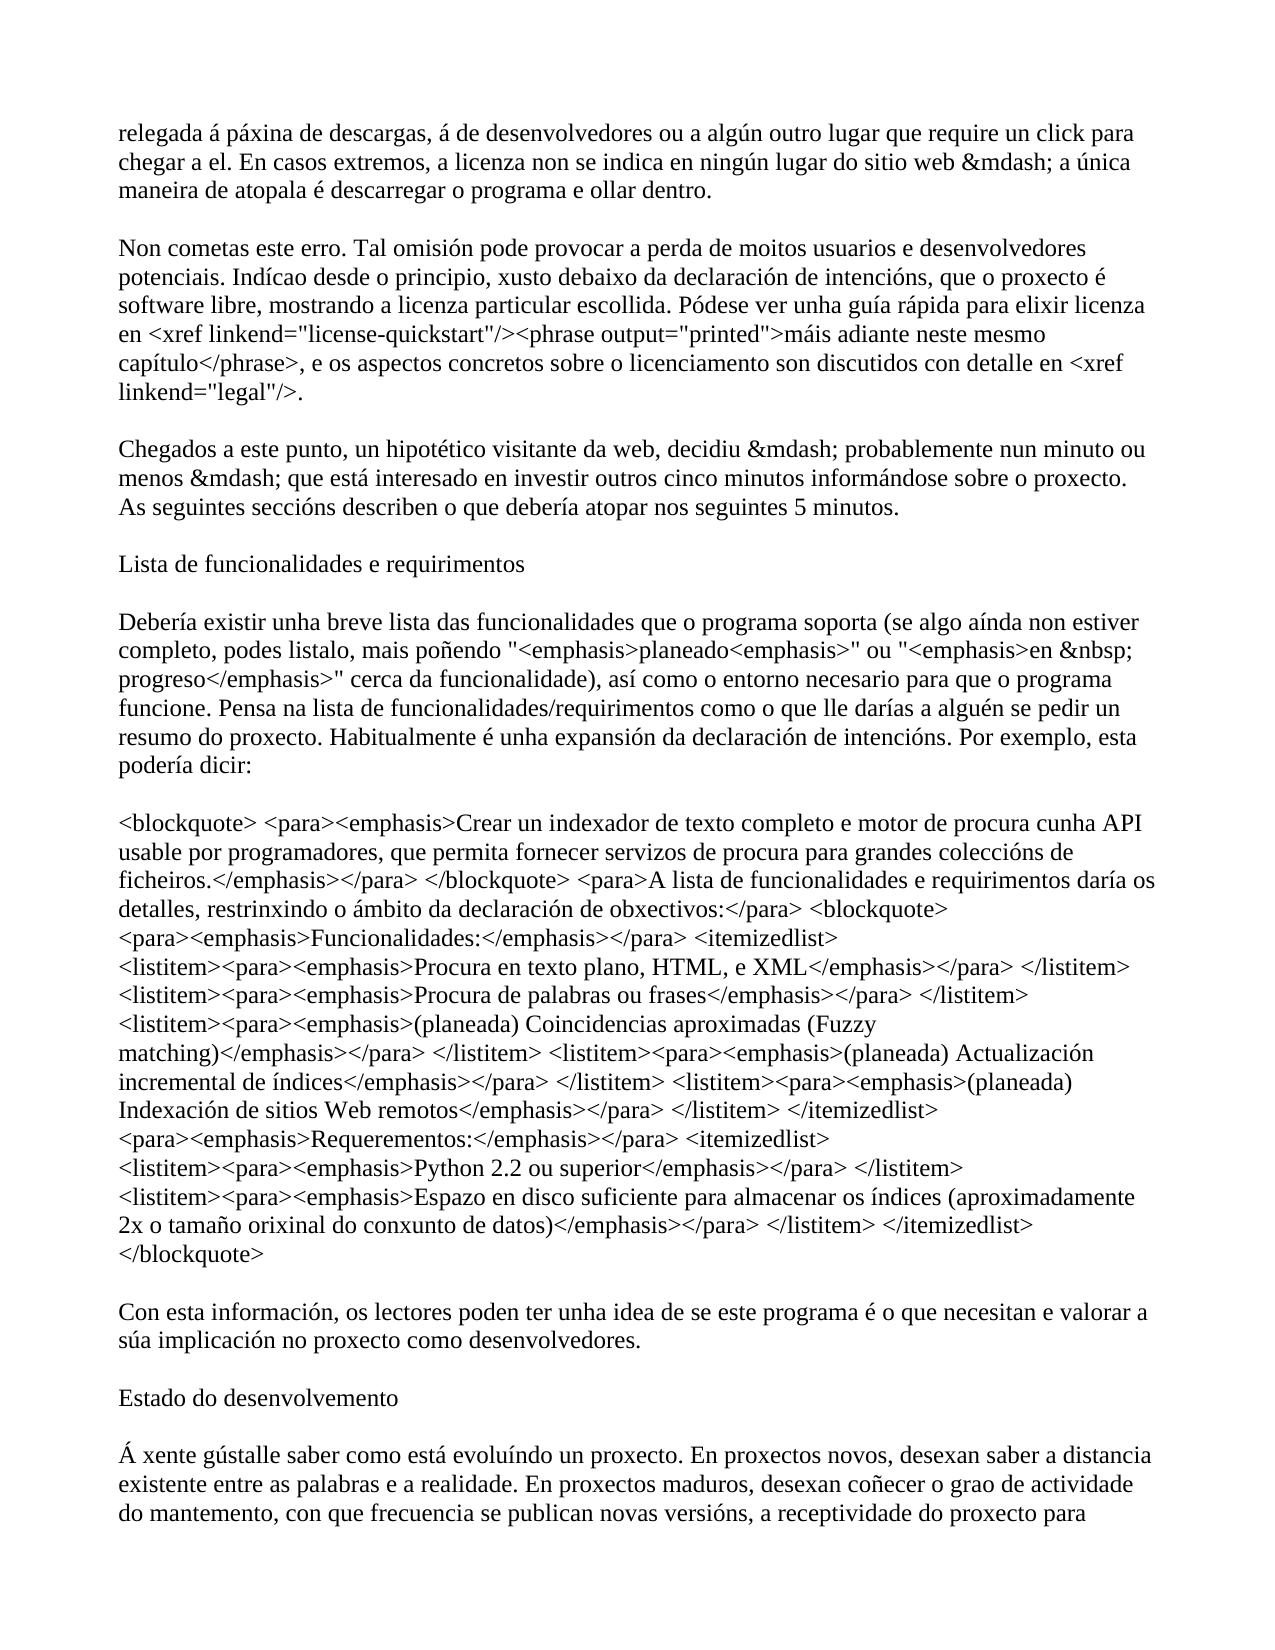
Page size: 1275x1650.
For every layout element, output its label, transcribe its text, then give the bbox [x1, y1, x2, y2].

text Non cometas este erro. Tal omisión pode provocar a perda de moitos usuarios e desenvolvedores potenciais. Indícao desde o principio, xusto debaixo da declaración de intencións, que o proxecto é software libre, mostrando a licenza particular escollida. Pódese ver unha guía rápida para elixir licenza en <xref linkend="license-quickstart"/><phrase output="printed">máis adiante neste mesmo capítulo</phrase>, e os aspectos concretos sobre o licenciamento son discutidos con detalle en <xref linkend="legal"/>. [118, 233, 1157, 406]
text <blockquote> <para><emphasis>Crear un indexador de texto completo e motor de procura cunha API usable por programadores, que permita fornecer servizos de procura para grandes coleccións de ficheiros.</emphasis></para> </blockquote> <para>A lista de funcionalidades e requirimentos daría os detalles, restrinxindo o ámbito da declaración de obxectivos:</para> <blockquote> <para><emphasis>Funcionalidades:</emphasis></para> <itemizedlist> <listitem><para><emphasis>Procura en texto plano, HTML, e XML</emphasis></para> </listitem> <listitem><para><emphasis>Procura de palabras ou frases</emphasis></para> </listitem> <listitem><para><emphasis>(planeada) Coincidencias aproximadas (Fuzzy matching)</emphasis></para> </listitem> <listitem><para><emphasis>(planeada) Actualización incremental de índices</emphasis></para> </listitem> <listitem><para><emphasis>(planeada) Indexación de sitios Web remotos</emphasis></para> </listitem> </itemizedlist> <para><emphasis>Requerementos:</emphasis></para> <itemizedlist> <listitem><para><emphasis>Python 2.2 ou superior</emphasis></para> </listitem> <listitem><para><emphasis>Espazo en disco suficiente para almacenar os índices (aproximadamente 2x o tamaño orixinal do conxunto de datos)</emphasis></para> </listitem> </itemizedlist> </blockquote> [118, 808, 1157, 1268]
text Á xente gústalle saber como está evoluíndo un proxecto. En proxectos novos, desexan saber a distancia existente entre as palabras e a realidade. En proxectos maduros, desexan coñecer o grao de actividade do mantemento, con que frecuencia se publican novas versións, a receptividade do proxecto para [118, 1441, 1157, 1527]
text Estado do desenvolvemento [118, 1383, 1157, 1412]
text Chegados a este punto, un hipotético visitante da web, decidiu &mdash; probablemente nun minuto ou menos &mdash; que está interesado en investir outros cinco minutos informándose sobre o proxecto. As seguintes seccións describen o que debería atopar nos seguintes 5 minutos. [118, 434, 1157, 521]
text Con esta información, os lectores poden ter unha idea de se este programa é o que necesitan e valorar a súa implicación no proxecto como desenvolvedores. [118, 1297, 1157, 1354]
text relegada á páxina de descargas, á de desenvolvedores ou a algún outro lugar que require un click para chegar a el. En casos extremos, a licenza non se indica en ningún lugar do sitio web &mdash; a única maneira de atopala é descarregar o programa e ollar dentro. [118, 118, 1157, 204]
text Lista de funcionalidades e requirimentos [118, 549, 1157, 578]
text Debería existir unha breve lista das funcionalidades que o programa soporta (se algo aínda non estiver completo, podes listalo, mais poñendo "<emphasis>planeado<emphasis>" ou "<emphasis>en &nbsp; progreso</emphasis>" cerca da funcionalidade), así como o entorno necesario para que o programa funcione. Pensa na lista de funcionalidades/requirimentos como o que lle darías a alguén se pedir un resumo do proxecto. Habitualmente é unha expansión da declaración de intencións. Por exemplo, esta podería dicir: [118, 607, 1157, 779]
